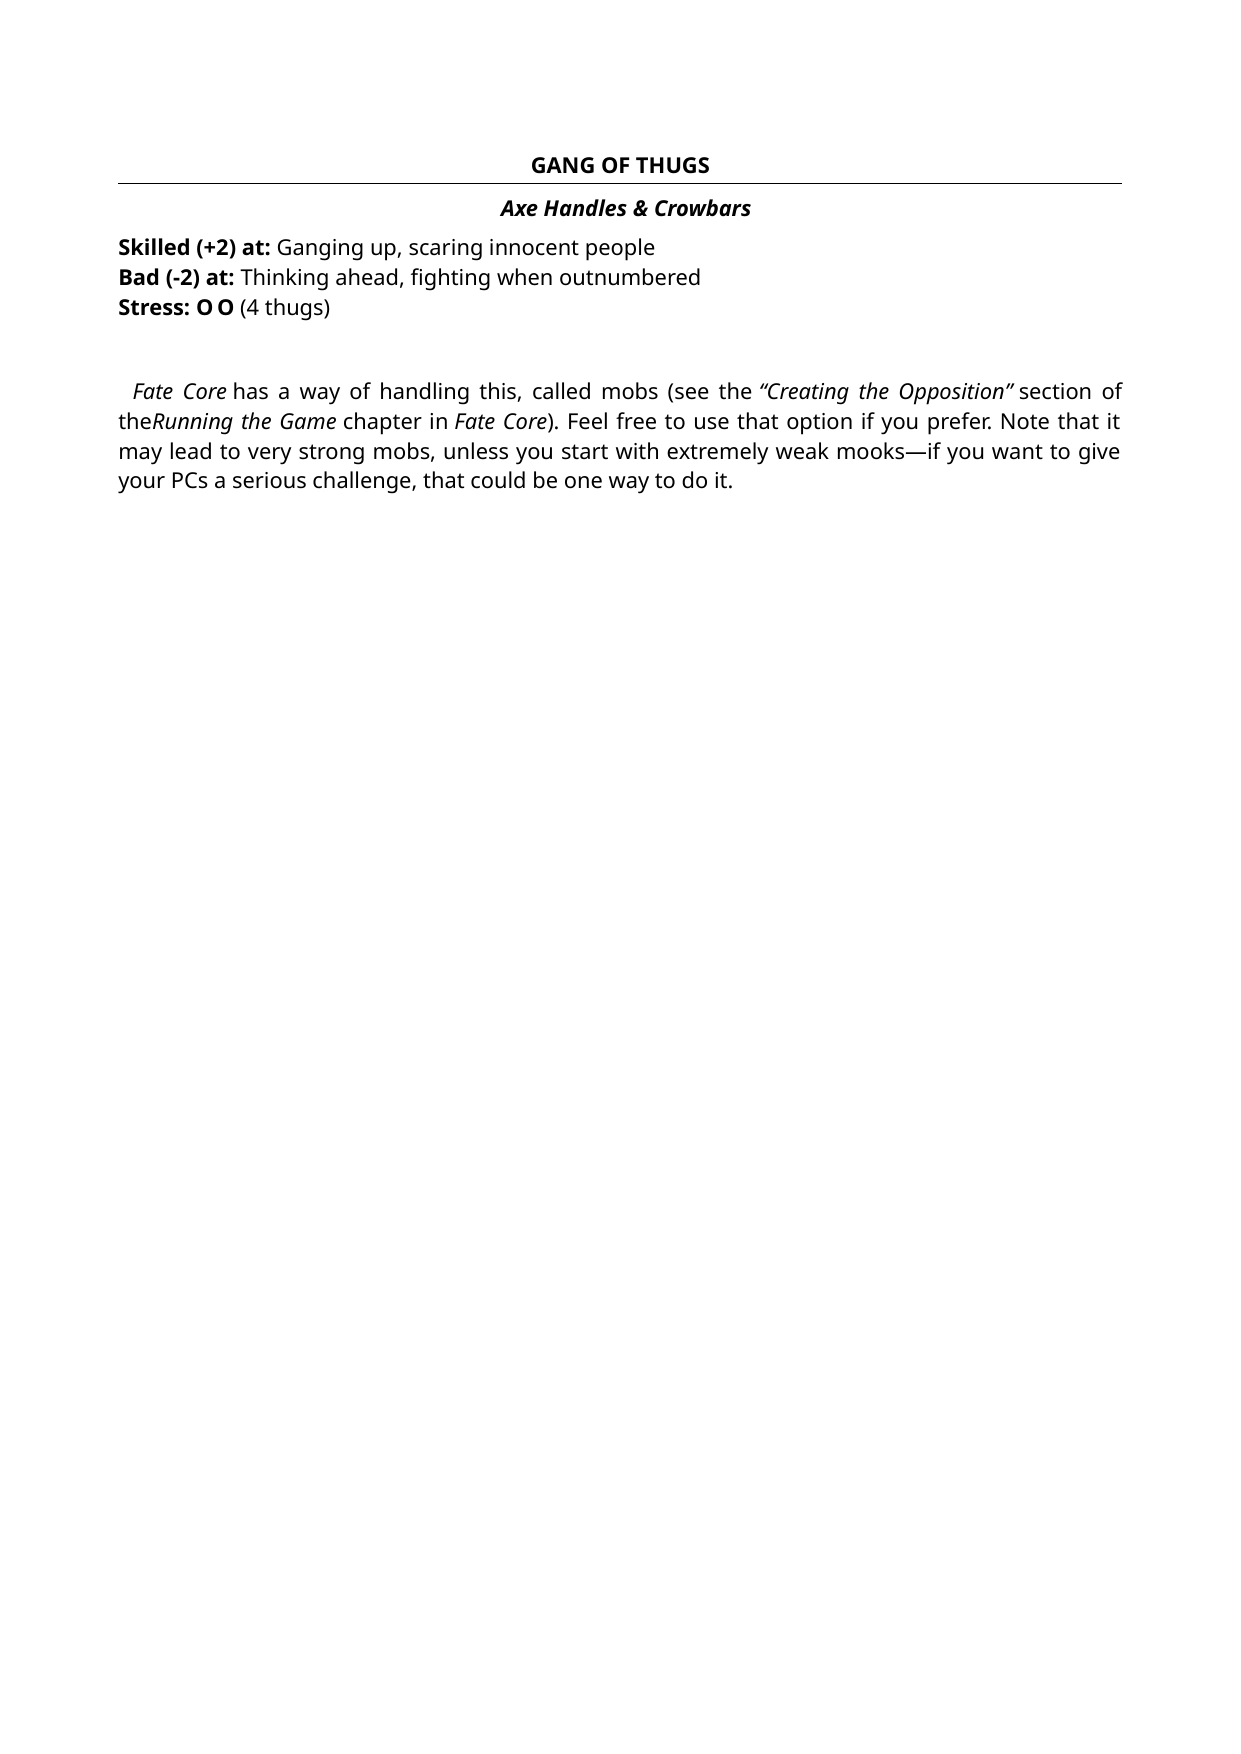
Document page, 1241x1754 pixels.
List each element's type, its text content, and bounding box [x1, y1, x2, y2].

subtitle GANG OF THUGS [118, 148, 1122, 183]
text Bad (-2) at: Thinking ahead, fighting when outnumbered [118, 262, 1122, 291]
text Skilled (+2) at: Ganging up, scaring innocent people [118, 232, 1122, 262]
text Axe Handles & Crowbars [118, 193, 1122, 222]
text Stress: O O (4 thugs) [118, 291, 1122, 321]
text Fate Core has a way of handling this, called mobs (see the “Creating the Opposition” section of theRunning the Game chapter in Fate Core). Feel free to use that option if you prefer. Note that it may lead to very strong mobs, unless you start with extremely weak mooks—if you want to give your PCs a serious challenge, that could be one way to do it. [118, 376, 1122, 495]
